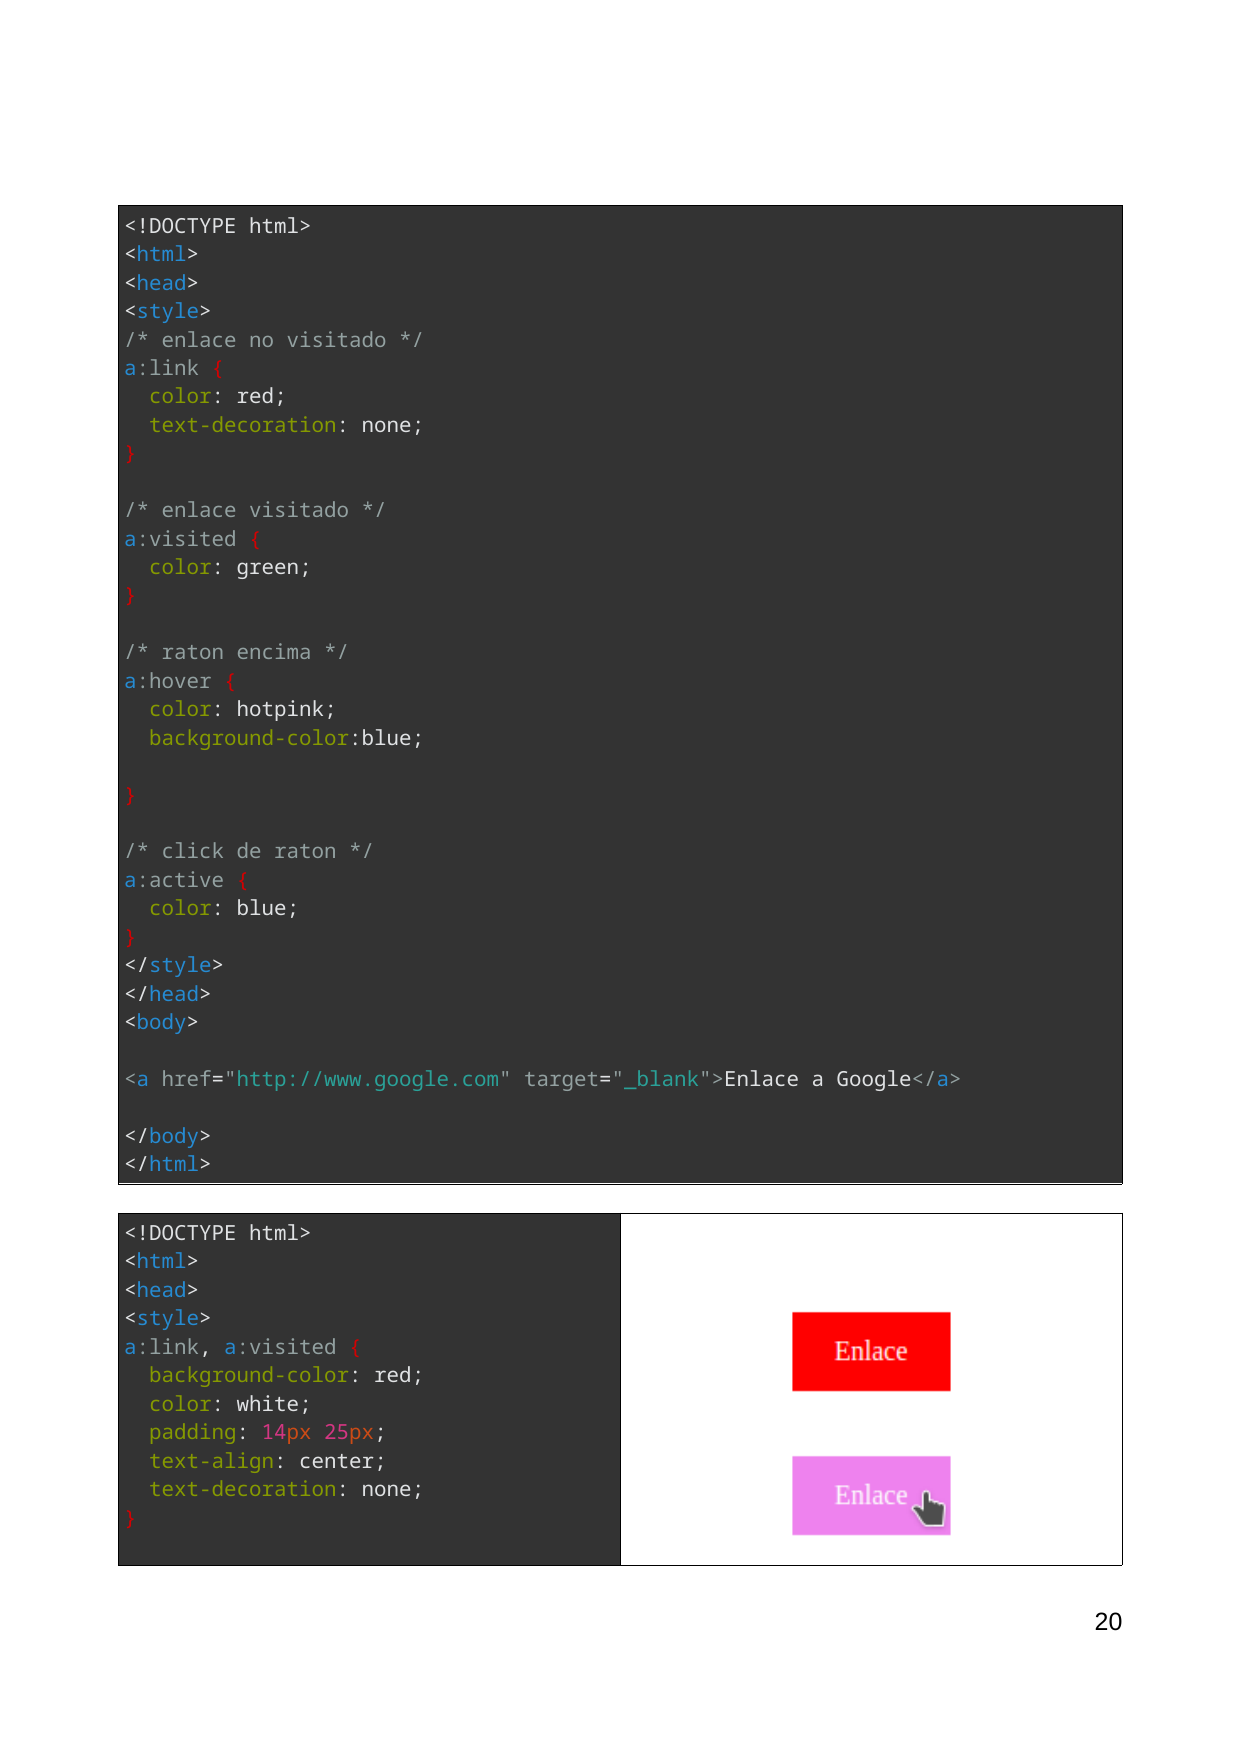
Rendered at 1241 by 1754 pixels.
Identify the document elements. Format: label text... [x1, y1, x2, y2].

table_header [621, 1214, 1122, 1565]
table_header <!DOCTYPE html> <html> <head> <style> a:link, a:visited { background-color: red; color: white; padding: 14px 25px; text-align: center; text-decoration: none; } [119, 1214, 620, 1565]
picture [786, 1304, 956, 1400]
picture [786, 1448, 956, 1544]
table_header <!DOCTYPE html> <html> <head> <style> /* enlace no visitado */ a:link { color: red; text-decoration: none; } /* enlace visitado */ a:visited { color: green; } /* raton encima */ a:hover { color: hotpink; background-color:blue; } /* click de raton */ a:active { color: blue; } </style> </head> <body> <a href="http://www.google.com" target="_blank">Enlace a Google</a> </body> </html> [119, 206, 1122, 1183]
